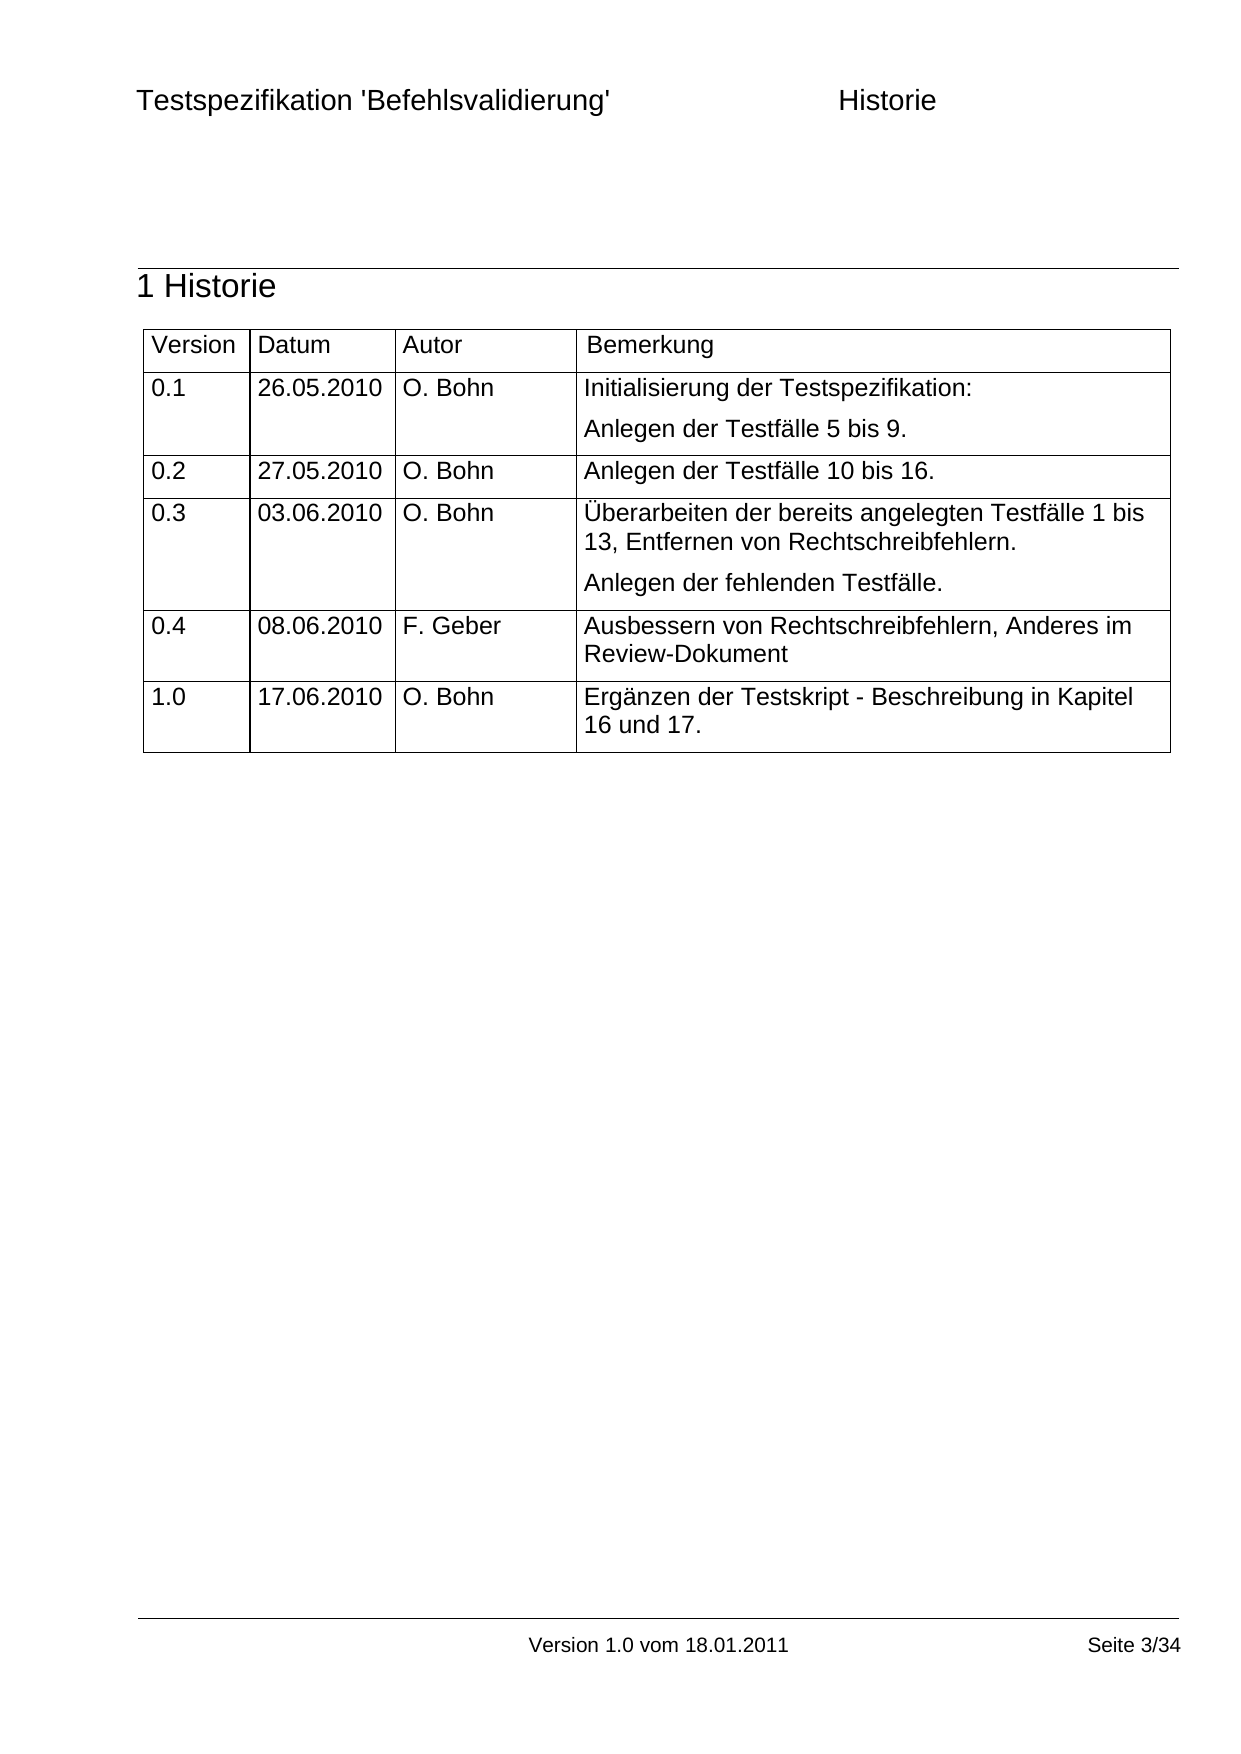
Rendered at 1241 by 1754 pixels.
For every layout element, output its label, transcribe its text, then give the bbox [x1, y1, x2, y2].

table_cell 0.2 [144, 456, 249, 497]
table_cell Ergänzen der Testskript - Beschreibung in Kapitel 16 und 17. [577, 682, 1170, 752]
table_cell 03.06.2010 [251, 499, 395, 610]
table_cell 27.05.2010 [251, 456, 395, 497]
table_cell Überarbeiten der bereits angelegten Testfälle 1 bis 13, Entfernen von Rechtschreibfehlern. Anlegen der fehlenden Testfälle. [577, 499, 1170, 610]
table_cell Anlegen der Testfälle 10 bis 16. [577, 456, 1170, 497]
table_cell Initialisierung der Testspezifikation: Anlegen der Testfälle 5 bis 9. [577, 373, 1170, 455]
table_cell 17.06.2010 [251, 682, 395, 752]
table_cell 1.0 [144, 682, 249, 752]
table_cell O. Bohn [396, 373, 576, 455]
table_cell O. Bohn [396, 682, 576, 752]
table_header Version [144, 330, 249, 372]
table_cell 0.1 [144, 373, 249, 455]
table_cell 08.06.2010 [251, 611, 395, 681]
table_cell O. Bohn [396, 499, 576, 610]
table_cell O. Bohn [396, 456, 576, 497]
table_cell 0.3 [144, 499, 249, 610]
table_cell 26.05.2010 [251, 373, 395, 455]
table_cell F. Geber [396, 611, 576, 681]
table_header Autor [396, 330, 576, 372]
table_header Datum [251, 330, 395, 372]
subtitle Historie [136, 289, 1181, 304]
table_cell Ausbessern von Rechtschreibfehlern, Anderes im Review-Dokument [577, 611, 1170, 681]
table_cell 0.4 [144, 611, 249, 681]
table_header Bemerkung [577, 330, 1170, 372]
